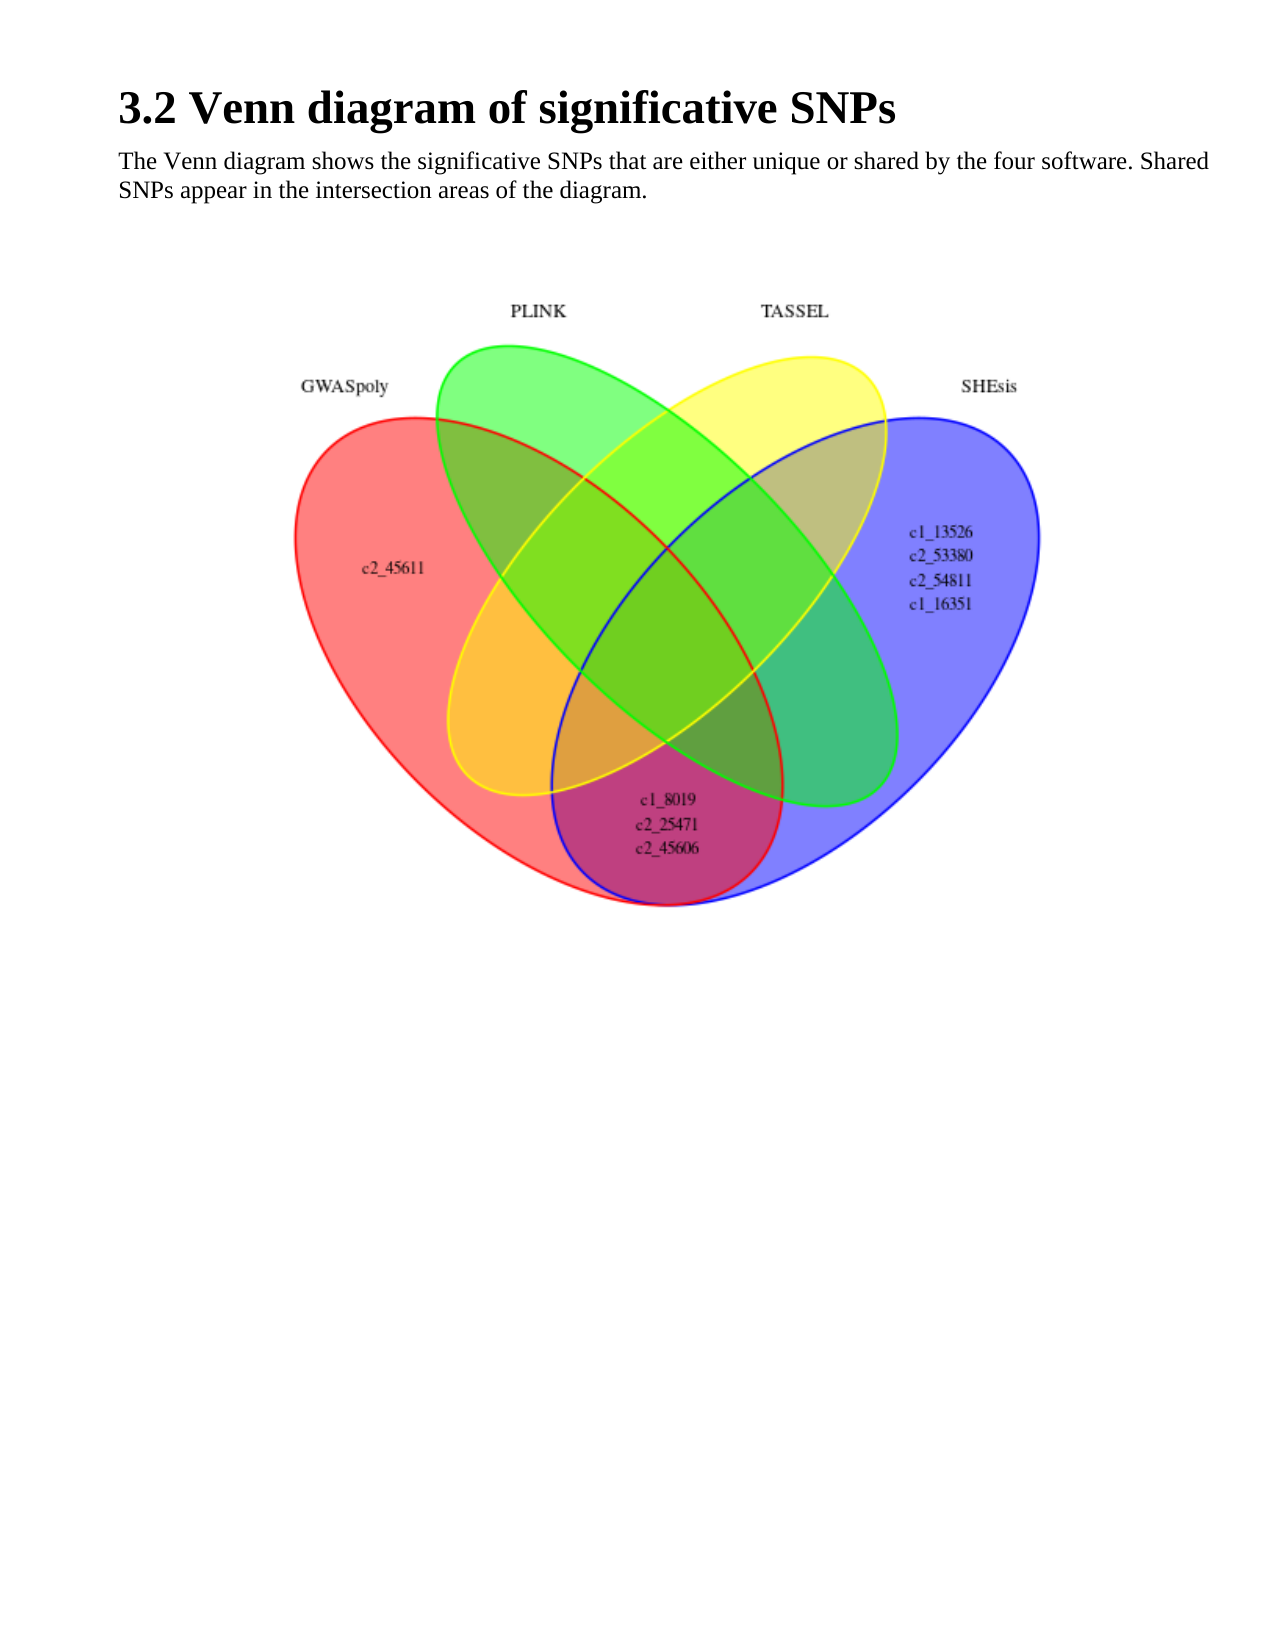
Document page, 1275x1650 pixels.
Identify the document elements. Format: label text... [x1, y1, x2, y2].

text The Venn diagram shows the significative SNPs that are either unique or shared by the four software. Shared SNPs appear in the intersection areas of the diagram. [118, 146, 1216, 204]
picture [292, 233, 1043, 984]
subtitle 3.2 Venn diagram of significative SNPs [118, 80, 1216, 134]
